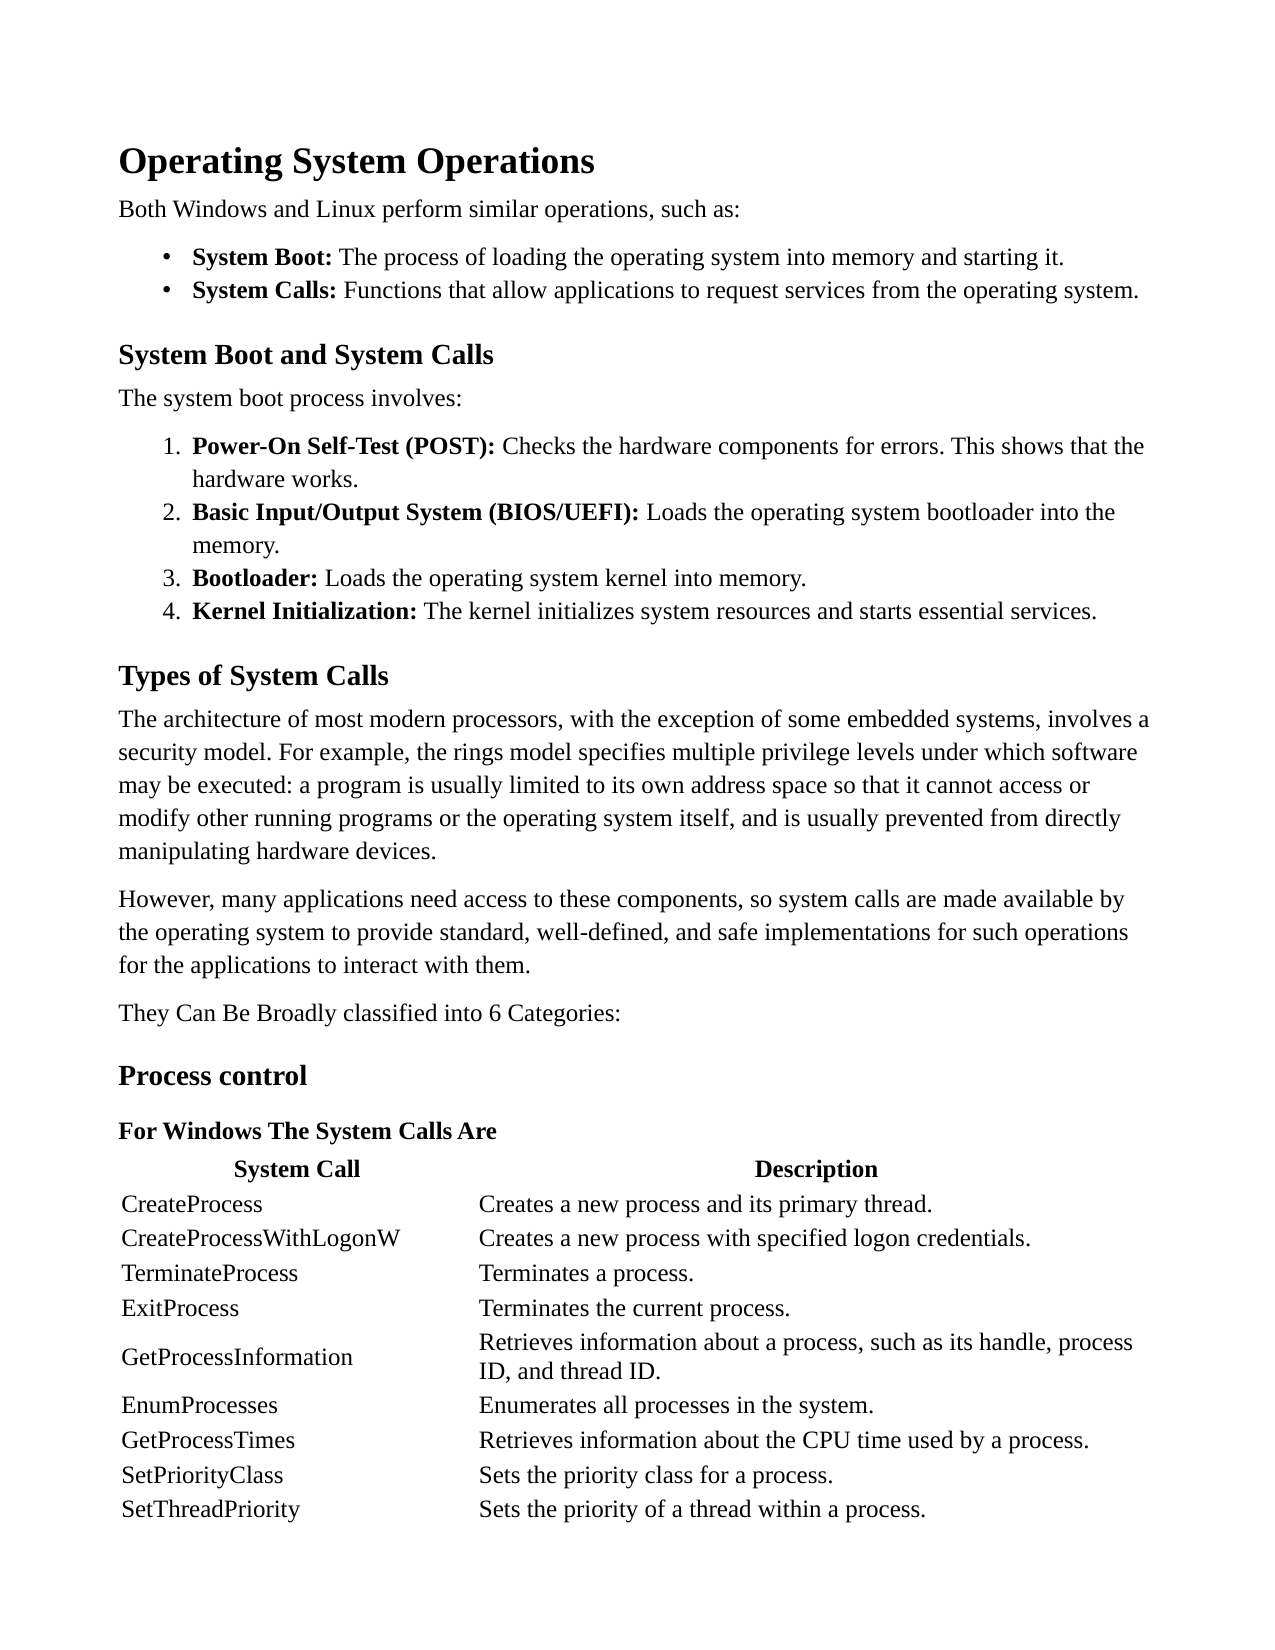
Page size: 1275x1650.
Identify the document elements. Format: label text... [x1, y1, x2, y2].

list System Boot: The process of loading the operating system into memory and starting it. [162, 242, 1157, 271]
table_cell CreateProcess [118, 1186, 476, 1221]
table_cell SetThreadPriority [118, 1491, 476, 1526]
text The architecture of most modern processors, with the exception of some embedded systems, involves a security model. For example, the rings model specifies multiple privilege levels under which software may be executed: a program is usually limited to its own address space so that it cannot access or modify other running programs or the operating system itself, and is usually prevented from directly manipulating hardware devices. [118, 704, 1157, 865]
text However, many applications need access to these components, so system calls are made available by the operating system to provide standard, well-defined, and safe implementations for such operations for the applications to interact with them. [118, 884, 1157, 979]
subtitle For Windows The System Calls Are [118, 1116, 1157, 1145]
table_cell TerminateProcess [118, 1255, 476, 1290]
table_cell CreateProcessWithLogonW [118, 1221, 476, 1255]
table_cell GetProcessTimes [118, 1422, 476, 1457]
table_cell Terminates a process. [476, 1255, 1157, 1290]
table_cell ExitProcess [118, 1290, 476, 1324]
table_header Description [476, 1151, 1157, 1186]
text Both Windows and Linux perform similar operations, such as: [118, 194, 1157, 223]
table_cell Creates a new process with specified logon credentials. [476, 1221, 1157, 1255]
table_cell Retrieves information about the CPU time used by a process. [476, 1422, 1157, 1457]
list System Calls: Functions that allow applications to request services from the operating system. [162, 275, 1157, 304]
table_cell Sets the priority class for a process. [476, 1457, 1157, 1491]
table_cell Sets the priority of a thread within a process. [476, 1491, 1157, 1526]
text The system boot process involves: [118, 383, 1157, 412]
table_cell EnumProcesses [118, 1388, 476, 1422]
subtitle System Boot and System Calls [118, 337, 1157, 371]
subtitle Process control [118, 1058, 1157, 1091]
list Bootloader: Loads the operating system kernel into memory. [162, 563, 1157, 592]
table_cell Creates a new process and its primary thread. [476, 1186, 1157, 1221]
subtitle Types of System Calls [118, 658, 1157, 692]
table_cell GetProcessInformation [118, 1324, 476, 1388]
table_cell Retrieves information about a process, such as its handle, process ID, and thread ID. [476, 1324, 1157, 1388]
list Basic Input/Output System (BIOS/UEFI): Loads the operating system bootloader into the memory. [162, 497, 1157, 559]
table_cell SetPriorityClass [118, 1457, 476, 1491]
table_cell Terminates the current process. [476, 1290, 1157, 1324]
list Power-On Self-Test (POST): Checks the hardware components for errors. This shows that the hardware works. [162, 431, 1157, 493]
table_header System Call [118, 1151, 476, 1186]
text They Can Be Broadly classified into 6 Categories: [118, 998, 1157, 1026]
subtitle Operating System Operations [118, 139, 1157, 182]
table_cell Enumerates all processes in the system. [476, 1388, 1157, 1422]
list Kernel Initialization: The kernel initializes system resources and starts essential services. [162, 596, 1157, 625]
